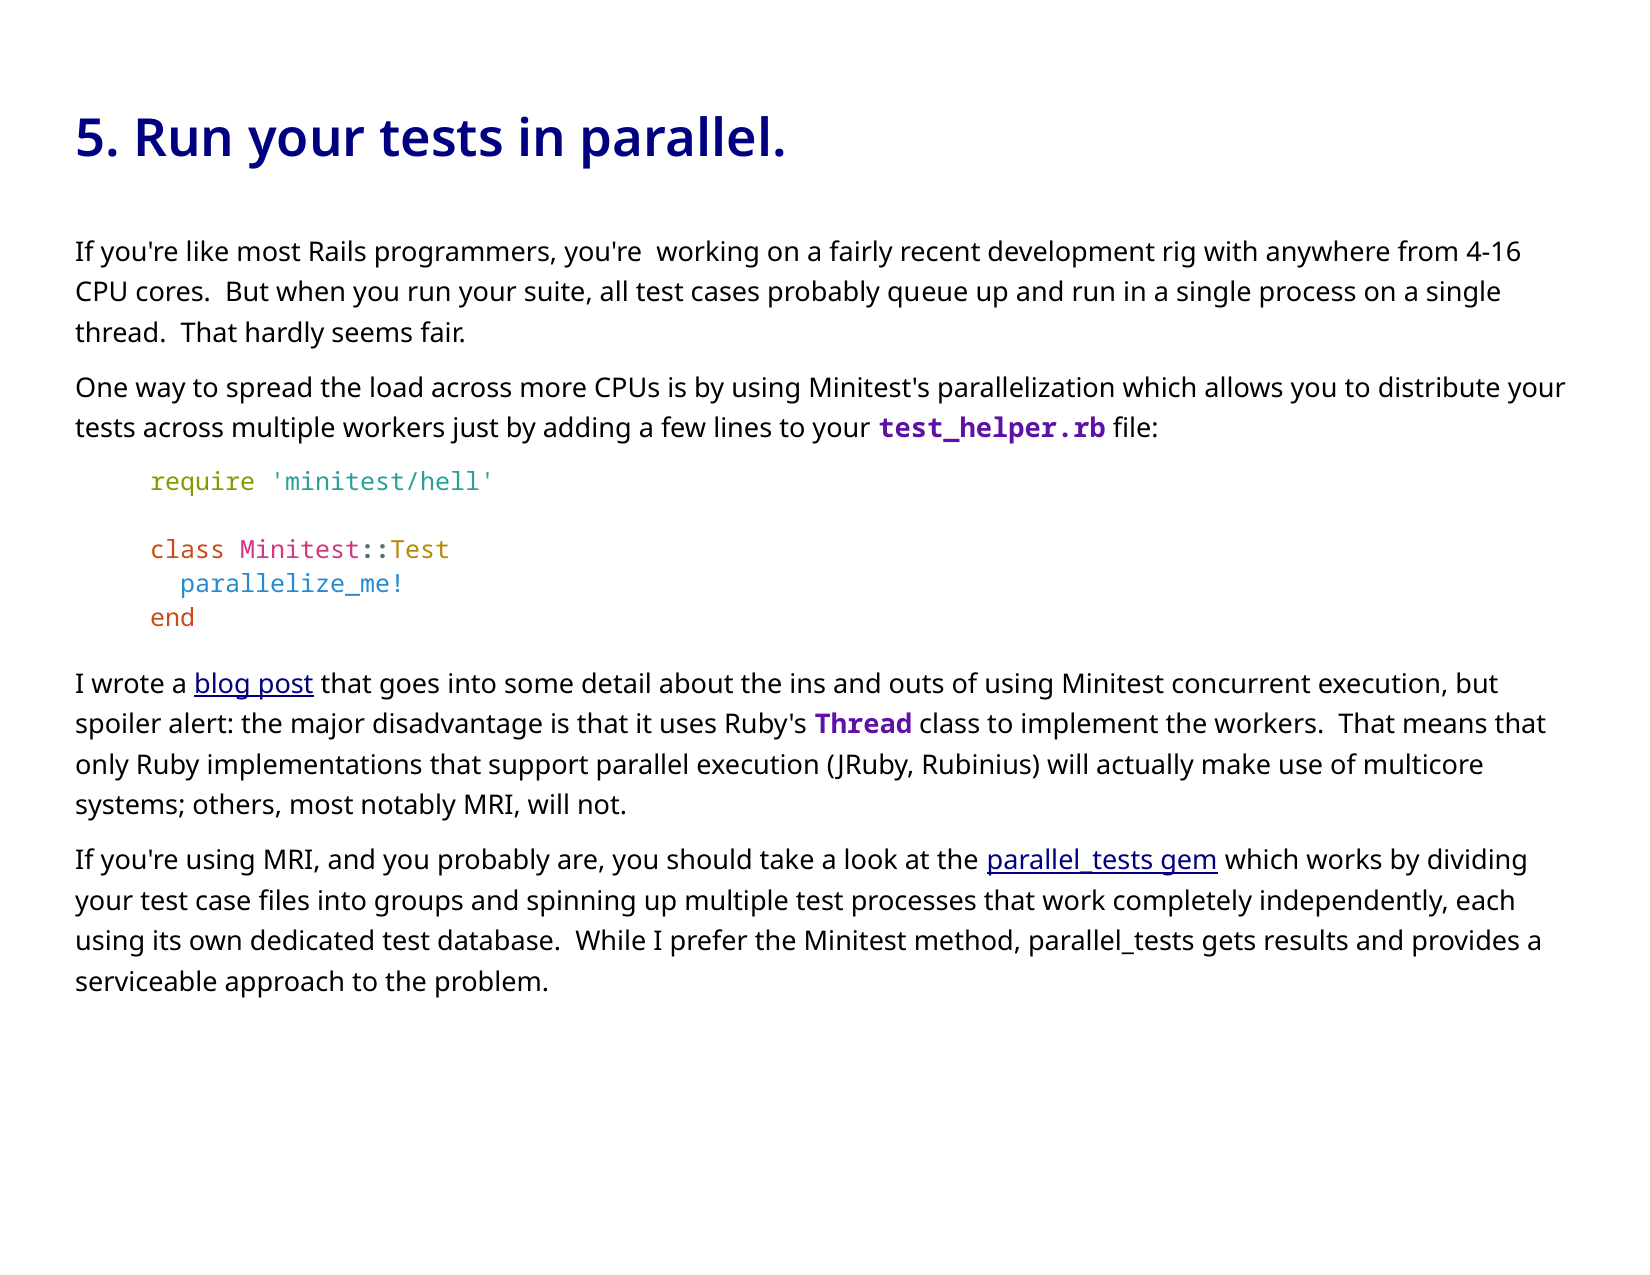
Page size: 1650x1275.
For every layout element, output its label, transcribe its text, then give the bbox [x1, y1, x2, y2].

text If you're using MRI, and you probably are, you should take a look at the parallel_tests gem which works by dividing your test case files into groups and spinning up multiple test processes that work completely independently, each using its own dedicated test database. While I prefer the Minitest method, parallel_tests gets results and provides a serviceable approach to the problem. [75, 841, 1575, 999]
text end [150, 600, 1575, 634]
text parallelize_me! [150, 566, 1575, 600]
text class Minitest::Test [150, 532, 1575, 566]
text I wrote a blog post that goes into some detail about the ins and outs of using Minitest concurrent execution, but spoiler alert: the major disadvantage is that it uses Ruby's Thread class to implement the workers. That means that only Ruby implementations that support parallel execution (JRuby, Rubinius) will actually make use of multicore systems; others, most notably MRI, will not. [75, 664, 1575, 823]
text If you're like most Rails programmers, you're working on a fairly recent development rig with anywhere from 4-16 CPU cores. But when you run your suite, all test cases probably queue up and run in a single process on a single thread. That hardly seems fair. [75, 232, 1575, 350]
subtitle 5. Run your tests in parallel. [75, 101, 1575, 172]
text require 'minitest/hell' [150, 464, 1575, 498]
text One way to spread the load across more CPUs is by using Minitest's parallelization which allows you to distribute your tests across multiple workers just by adding a few lines to your test_helper.rb file: [75, 368, 1575, 446]
